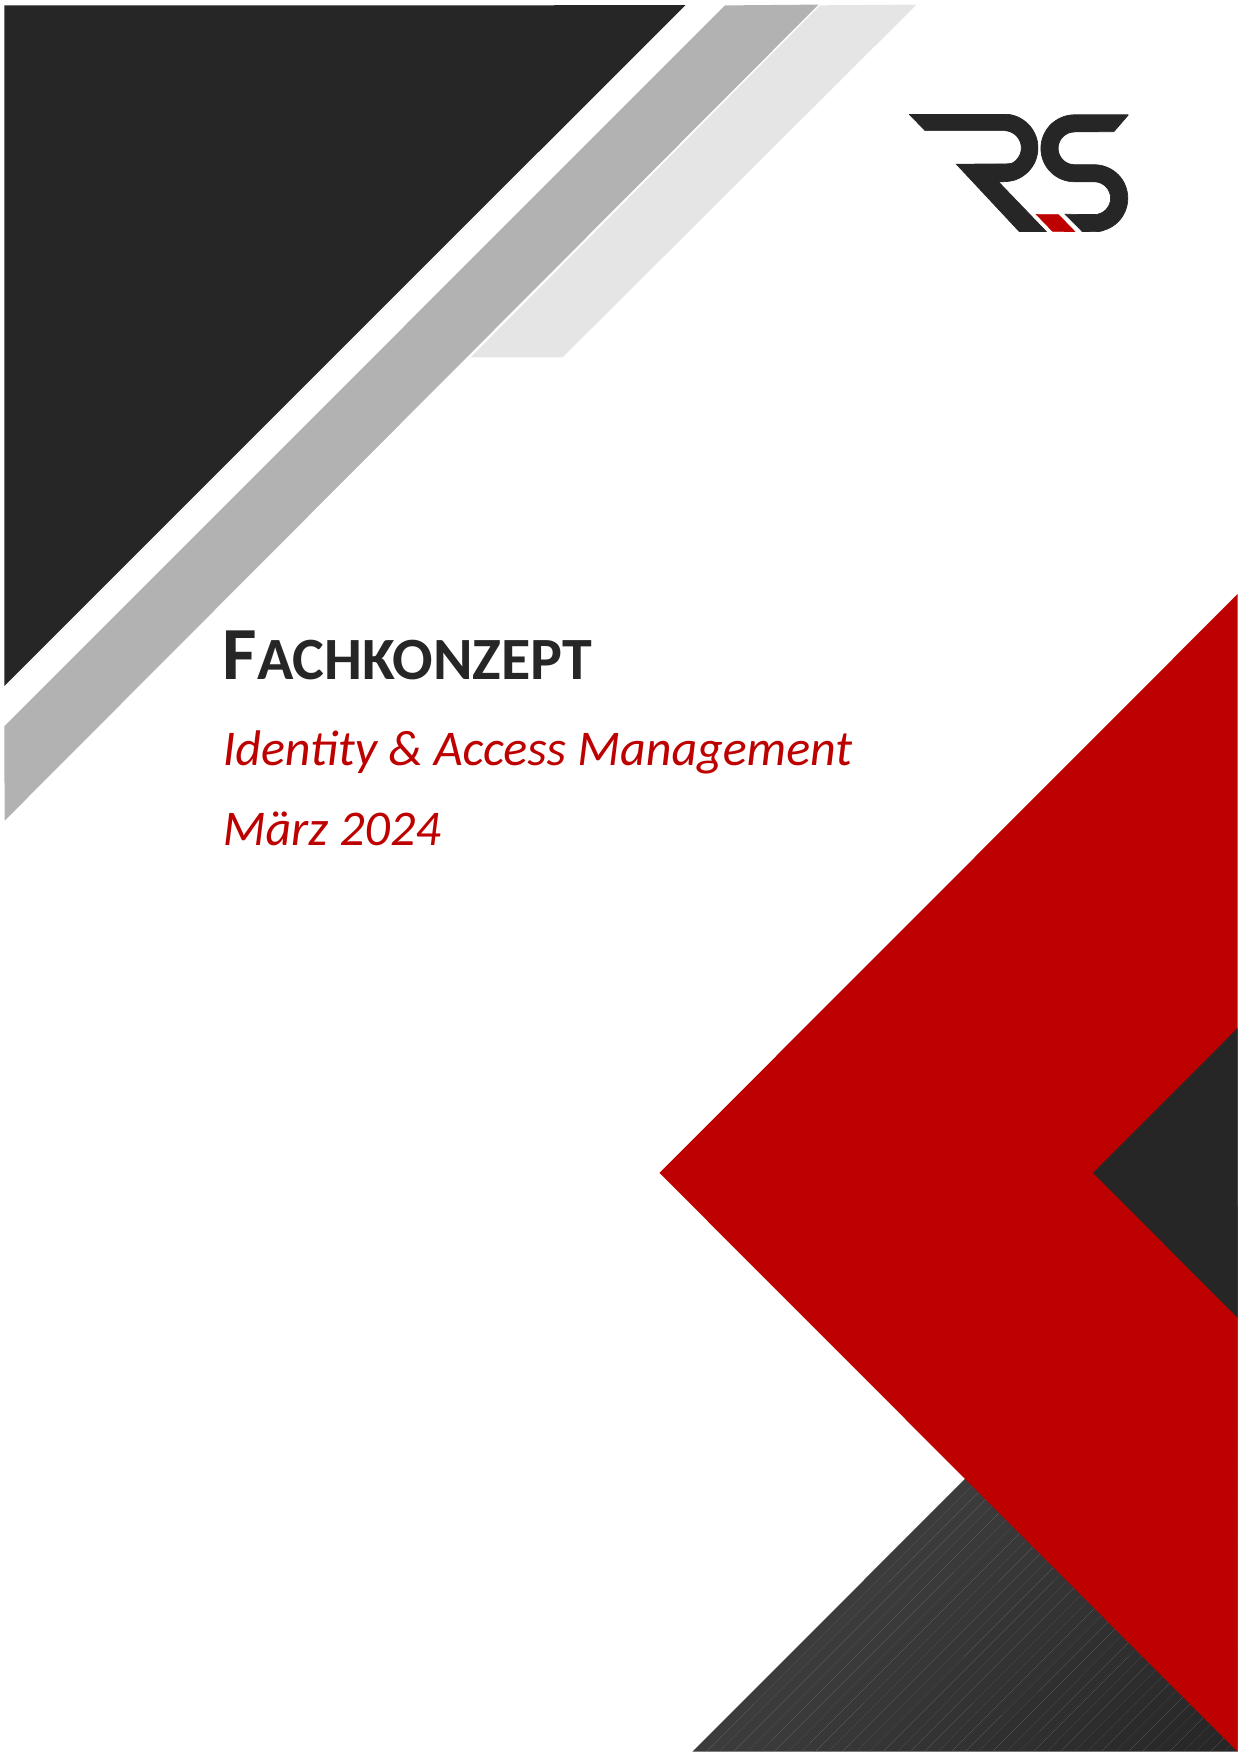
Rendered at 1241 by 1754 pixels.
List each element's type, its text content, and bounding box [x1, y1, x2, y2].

subtitle März 2024 [223, 797, 1033, 858]
title Fachkonzept [223, 606, 1165, 698]
subtitle Identity & Access Management [223, 717, 1025, 778]
